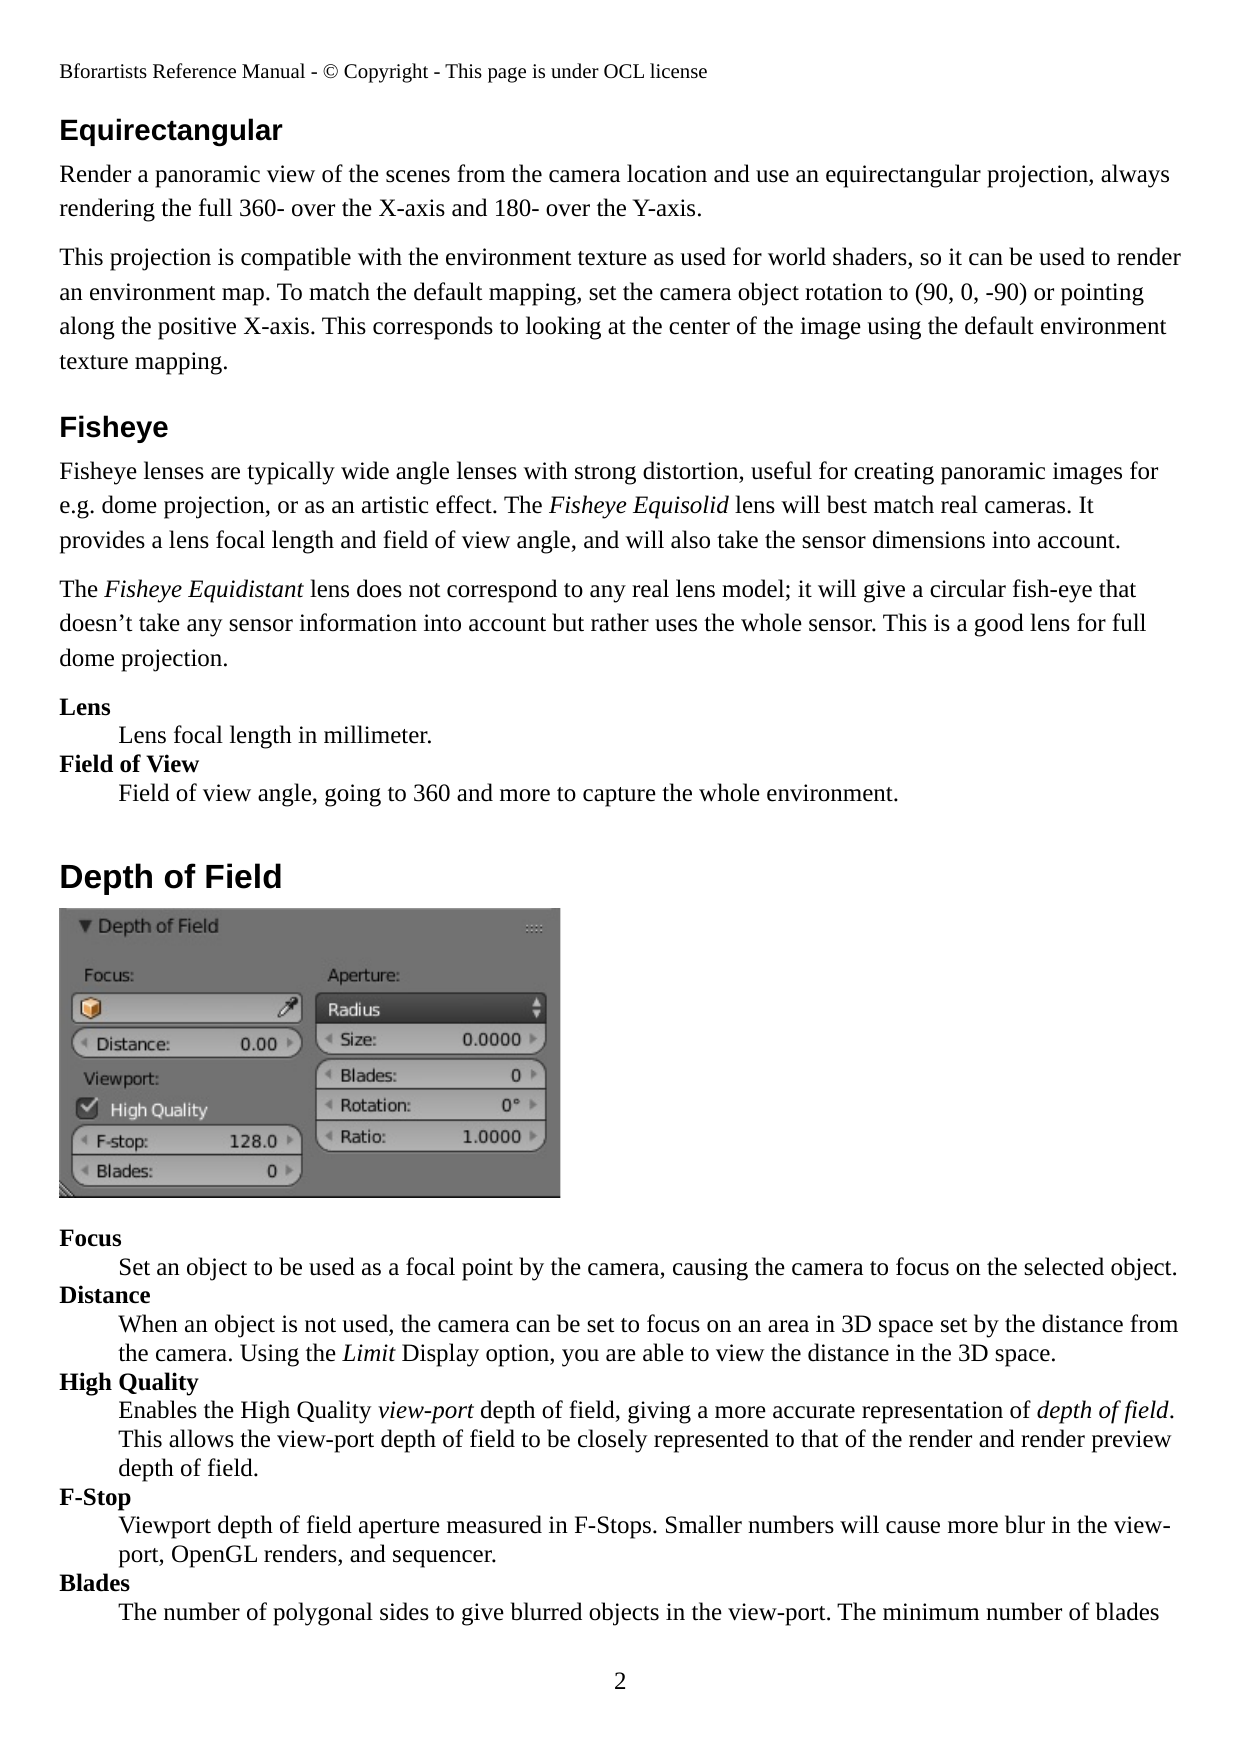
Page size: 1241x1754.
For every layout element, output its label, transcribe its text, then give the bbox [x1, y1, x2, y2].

text This projection is compatible with the environment texture as used for world shaders, so it can be used to render an environment map. To match the default mapping, set the camera object rotation to (90, 0, -90) or pointing along the positive X-axis. This corresponds to looking at the center of the image using the default environment texture mapping. [59, 242, 1181, 374]
list When an object is not used, the camera can be set to focus on an area in 3D space set by the distance from the camera. Using the Limit Display option, you are able to view the distance in the 3D space. [118, 1309, 1181, 1367]
subtitle Lens [59, 692, 1181, 721]
list Enables the High Quality view-port depth of field, giving a more accurate representation of depth of field. This allows the view-port depth of field to be closely represented to that of the render and render preview depth of field. [118, 1396, 1181, 1482]
list Set an object to be used as a focal point by the camera, causing the camera to focus on the selected object. [118, 1252, 1181, 1281]
subtitle Depth of Field [59, 857, 1181, 896]
text Fisheye lenses are typically wide angle lenses with strong distortion, useful for creating panoramic images for e.g. dome projection, or as an artistic effect. The Fisheye Equisolid lens will best match real cameras. It provides a lens focal length and field of view angle, and will also take the sensor dimensions into account. [59, 456, 1181, 553]
subtitle Blades [59, 1568, 1181, 1597]
picture [59, 908, 561, 1198]
list Viewport depth of field aperture measured in F-Stops. Smaller numbers will cause more blur in the view-port, OpenGL renders, and sequencer. [118, 1511, 1181, 1568]
text Render a panoramic view of the scenes from the camera location and use an equirectangular projection, always rendering the full 360- over the X-axis and 180- over the Y-axis. [59, 159, 1181, 222]
list Field of view angle, going to 360 and more to capture the whole environment. [118, 778, 1181, 807]
list The number of polygonal sides to give blurred objects in the view-port. The minimum number of blades [118, 1597, 1181, 1626]
subtitle High Quality [59, 1367, 1181, 1396]
text The Fisheye Equidistant lens does not correspond to any real lens model; it will give a circular fish-eye that doesn’t take any sensor information into account but rather uses the whole sensor. This is a good lens for full dome projection. [59, 574, 1181, 671]
subtitle F-Stop [59, 1482, 1181, 1511]
subtitle Focus [59, 1223, 1181, 1252]
subtitle Equirectangular [59, 113, 1181, 146]
subtitle Distance [59, 1281, 1181, 1309]
subtitle Field of View [59, 749, 1181, 778]
list Lens focal length in millimeter. [118, 721, 1181, 749]
subtitle Fisheye [59, 409, 1181, 443]
